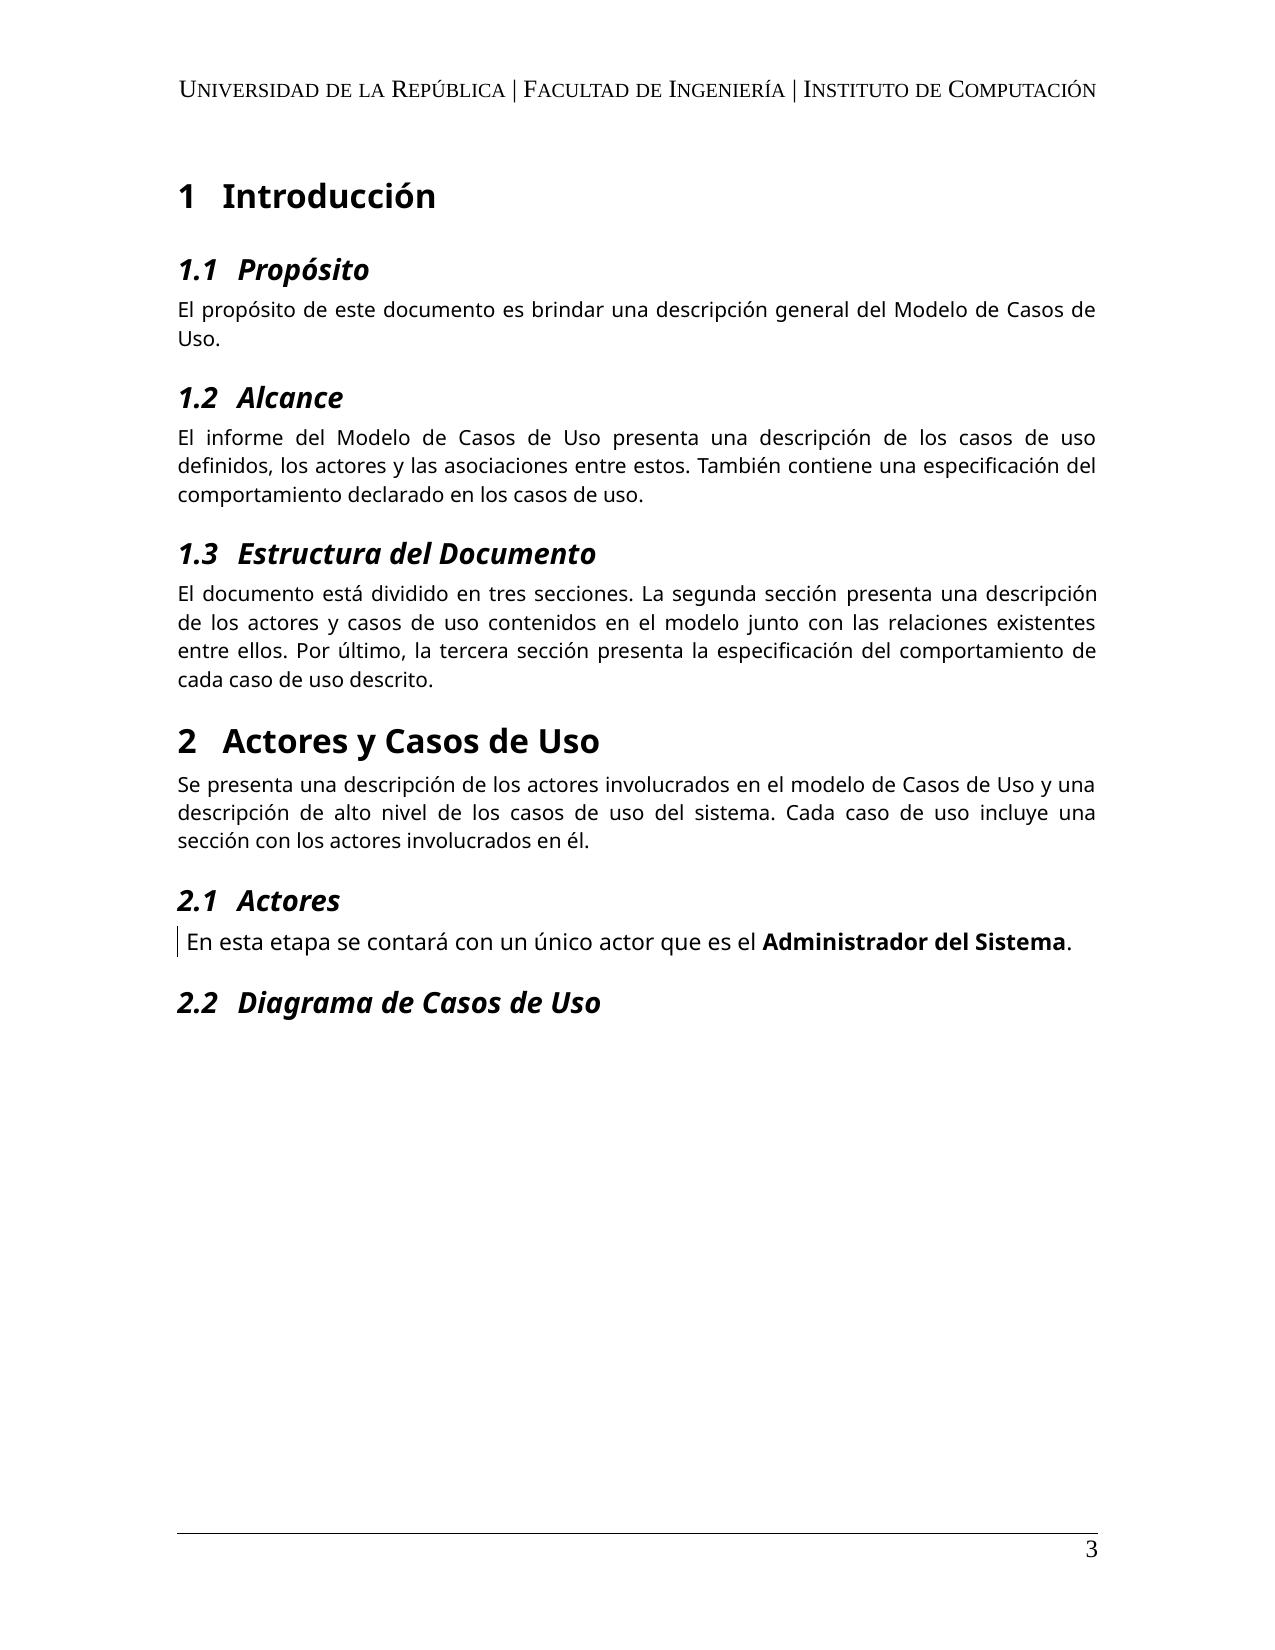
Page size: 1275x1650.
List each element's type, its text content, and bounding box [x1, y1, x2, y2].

text En esta etapa se contará con un único actor que es el Administrador del Sistema. [178, 926, 1098, 957]
text El documento está dividido en tres secciones. La segunda sección presenta una descripción de los actores y casos de uso contenidos en el modelo junto con las relaciones existentes entre ellos. Por último, la tercera sección presenta la especificación del comportamiento de cada caso de uso descrito. [177, 579, 1098, 693]
list Estructura del Documento [177, 533, 1098, 573]
list Diagrama de Casos de Uso [177, 982, 1098, 1022]
list Alcance [177, 377, 1098, 417]
text El propósito de este documento es brindar una descripción general del Modelo de Casos de Uso. [177, 295, 1098, 352]
text Se presenta una descripción de los actores involucrados en el modelo de Casos de Uso y una descripción de alto nivel de los casos de uso del sistema. Cada caso de uso incluye una sección con los actores involucrados en él. [177, 770, 1098, 855]
list Introducción [177, 173, 1098, 218]
list Actores [177, 880, 1098, 920]
text El informe del Modelo de Casos de Uso presenta una descripción de los casos de uso definidos, los actores y las asociaciones entre estos. También contiene una especificación del comportamiento declarado en los casos de uso. [177, 423, 1098, 508]
list Propósito [177, 249, 1098, 289]
list Actores y Casos de Uso [177, 718, 1098, 763]
